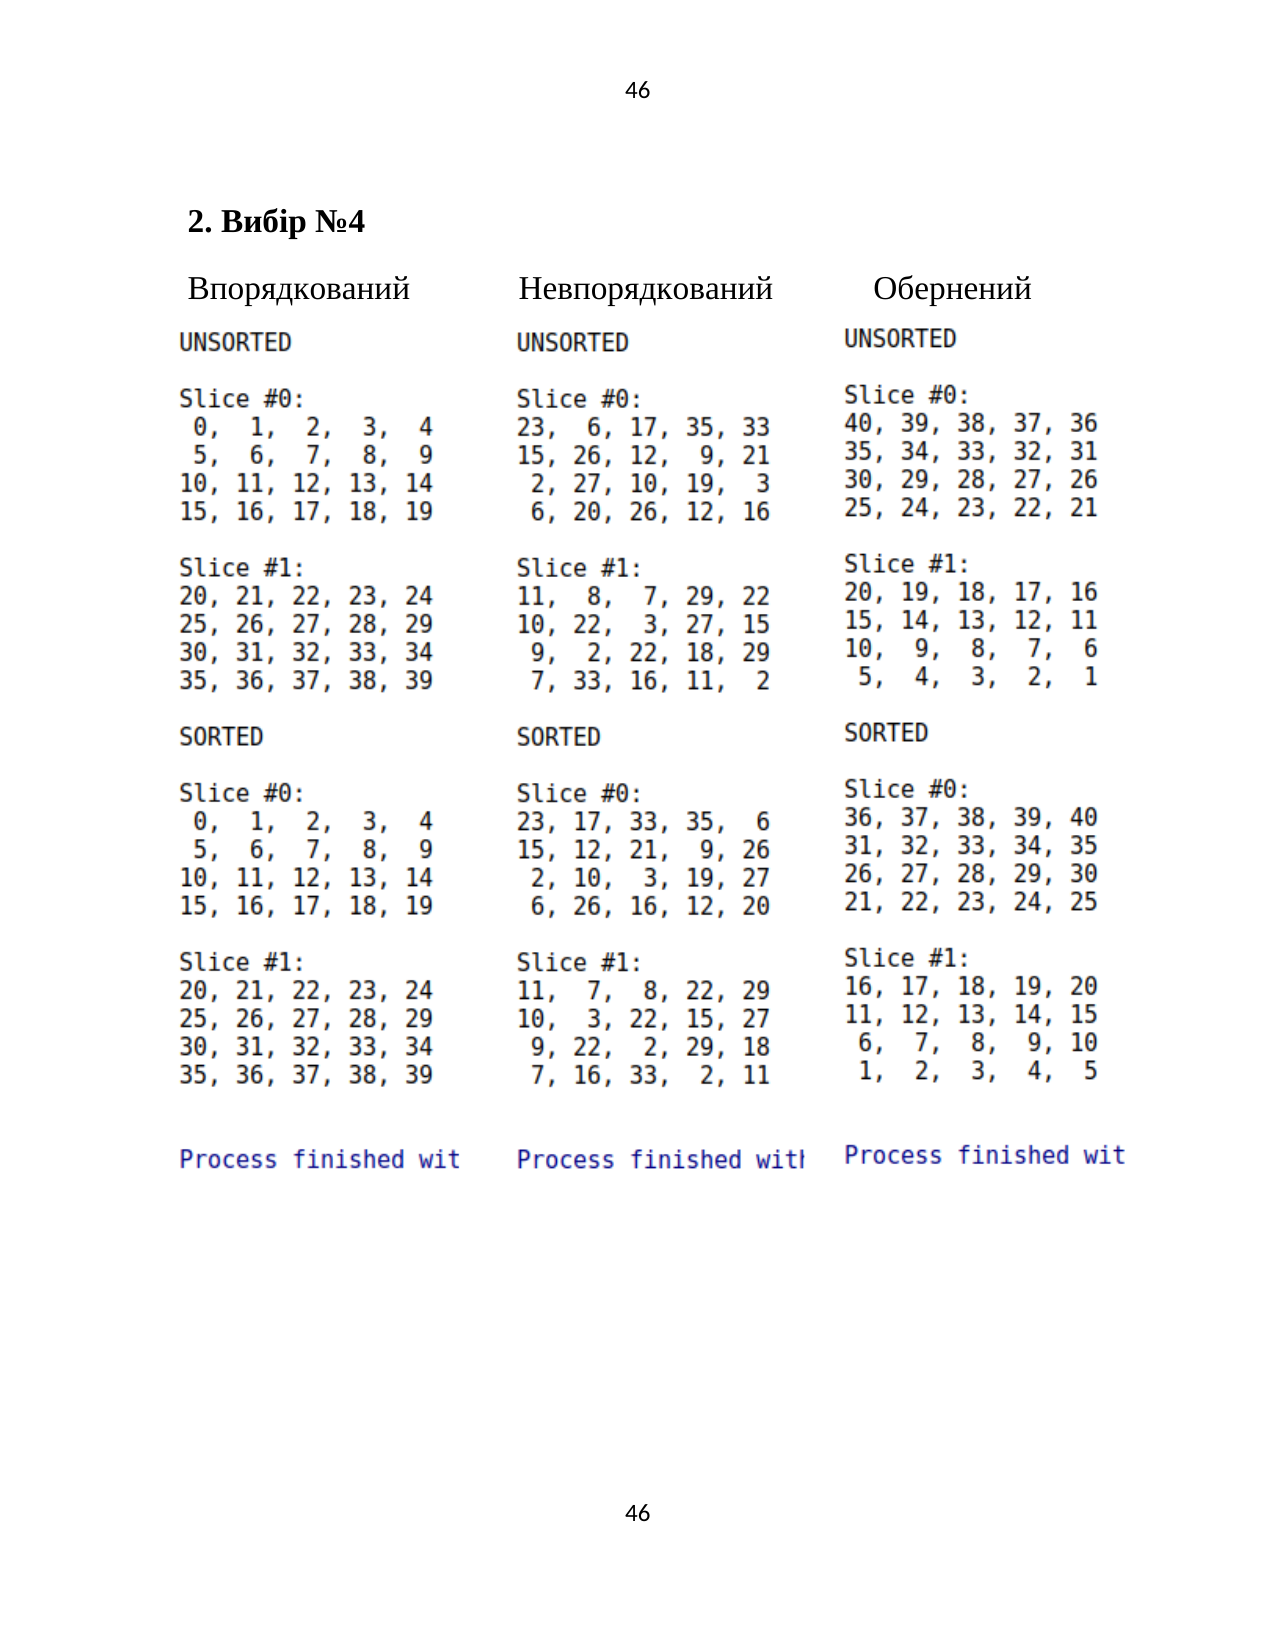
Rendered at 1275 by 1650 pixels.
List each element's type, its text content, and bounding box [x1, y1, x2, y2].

picture [835, 310, 1128, 1175]
picture [509, 326, 805, 1178]
text Впорядкований Невпорядкований Обернений [187, 269, 1087, 307]
text 2. Вибір №4 [187, 201, 1087, 239]
picture [170, 320, 460, 1173]
